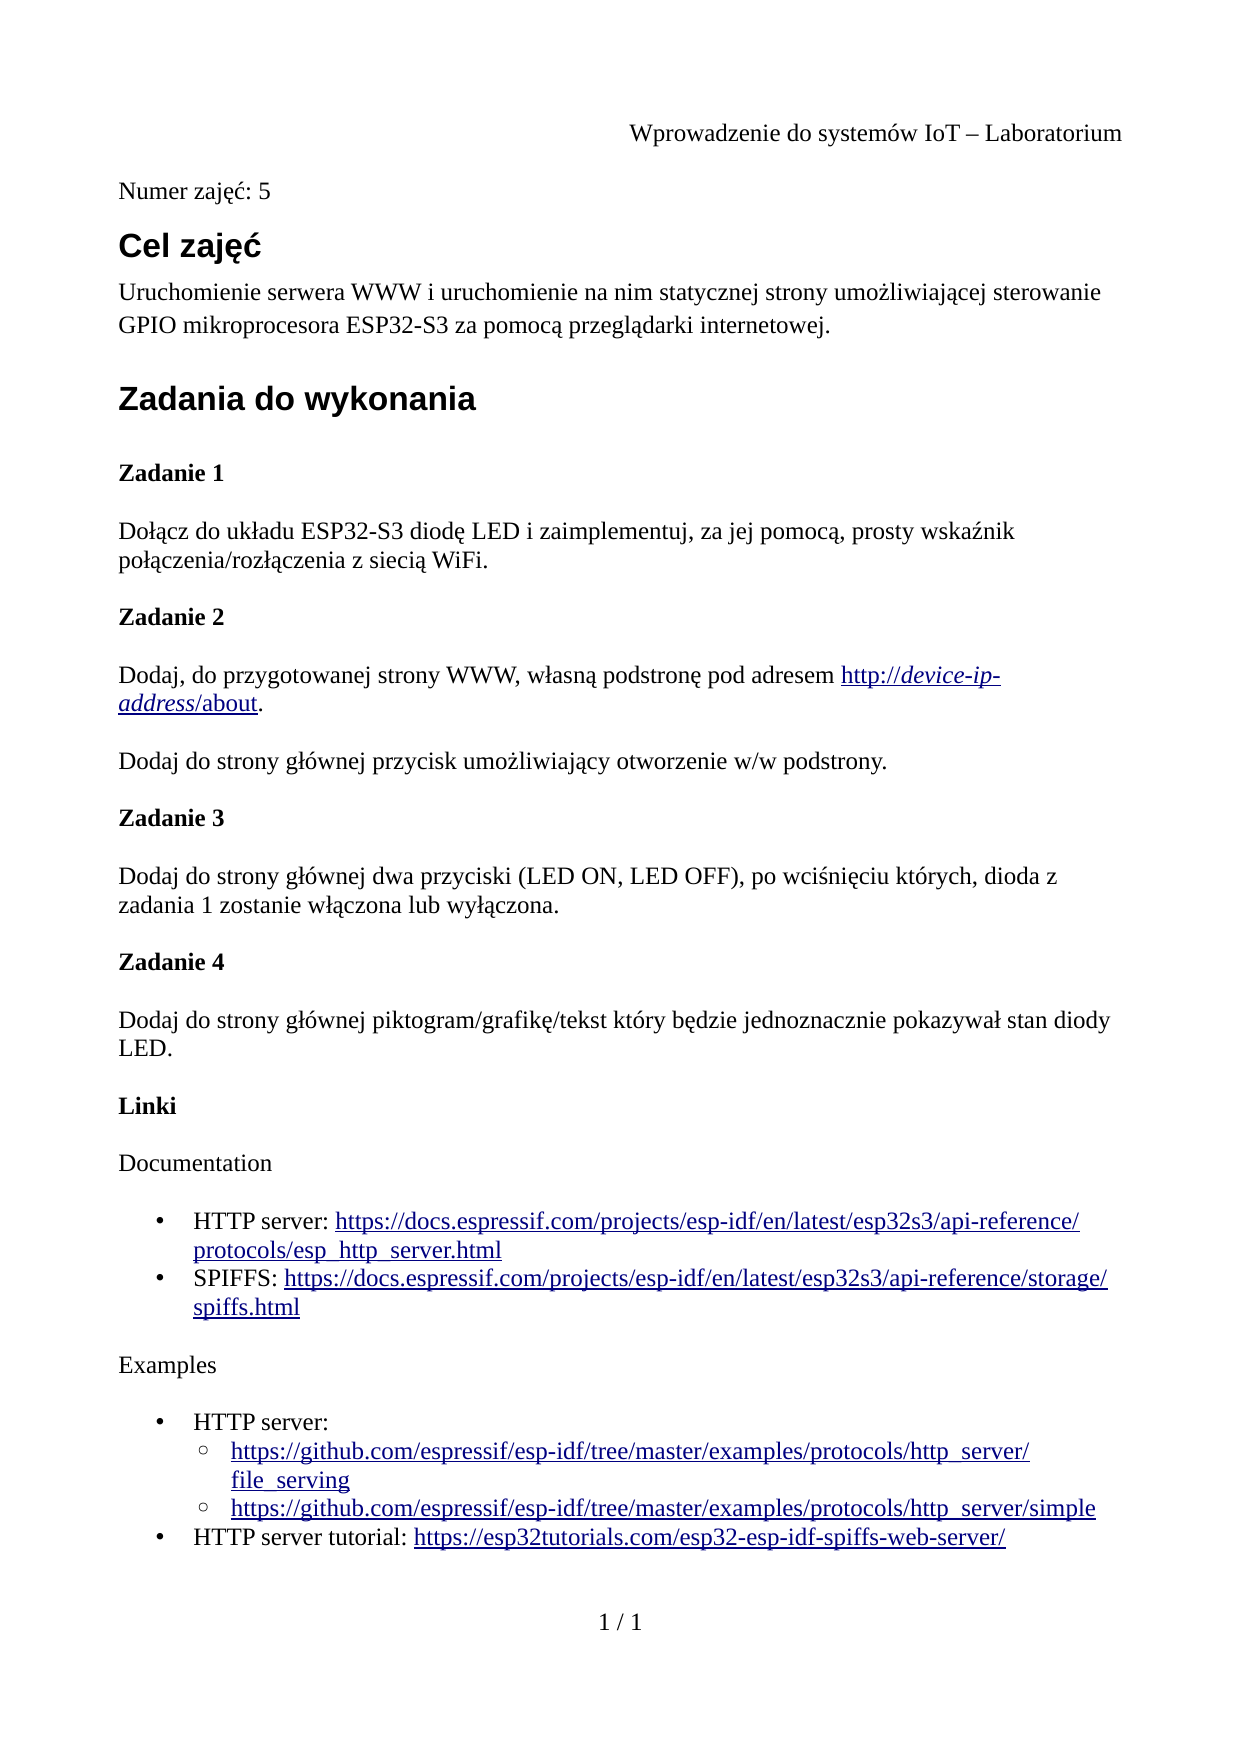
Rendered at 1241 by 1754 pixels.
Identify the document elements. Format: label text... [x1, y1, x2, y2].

text Dodaj do strony głównej piktogram/grafikę/tekst który będzie jednoznacznie pokazywał stan diody LED. [118, 1005, 1122, 1062]
text Zadanie 2 [118, 602, 1122, 631]
text Dodaj do strony głównej przycisk umożliwiający otworzenie w/w podstrony. [118, 746, 1122, 775]
text Dołącz do układu ESP32-S3 diodę LED i zaimplementuj, za jej pomocą, prosty wskaźnik połączenia/rozłączenia z siecią WiFi. [118, 516, 1122, 573]
list HTTP server tutorial: https://esp32tutorials.com/esp32-esp-idf-spiffs-web-server/ [156, 1522, 1122, 1551]
list HTTP server: [156, 1407, 1122, 1436]
list https://github.com/espressif/esp-idf/tree/master/examples/protocols/http_server/file_serving [193, 1436, 1122, 1493]
subtitle Zadania do wykonania [118, 378, 1122, 417]
text Zadanie 3 [118, 803, 1122, 832]
text Zadanie 4 [118, 947, 1122, 976]
text Numer zajęć: 5 [118, 176, 1122, 205]
text Dodaj, do przygotowanej strony WWW, własną podstronę pod adresem http://device-ip-address/about. [118, 660, 1122, 717]
list SPIFFS: https://docs.espressif.com/projects/esp-idf/en/latest/esp32s3/api-reference/storage/spiffs.html [156, 1263, 1122, 1321]
subtitle Cel zajęć [118, 226, 1122, 264]
list https://github.com/espressif/esp-idf/tree/master/examples/protocols/http_server/simple [193, 1493, 1122, 1522]
text Dodaj do strony głównej dwa przyciski (LED ON, LED OFF), po wciśnięciu których, dioda z zadania 1 zostanie włączona lub wyłączona. [118, 861, 1122, 918]
text Zadanie 1 [118, 458, 1122, 487]
list HTTP server: https://docs.espressif.com/projects/esp-idf/en/latest/esp32s3/api-reference/protocols/esp_http_server.html [156, 1206, 1122, 1263]
text Linki [118, 1091, 1122, 1120]
text Documentation [118, 1148, 1122, 1177]
text Examples [118, 1350, 1122, 1378]
text Uruchomienie serwera WWW i uruchomienie na nim statycznej strony umożliwiającej sterowanie GPIO mikroprocesora ESP32-S3 za pomocą przeglądarki internetowej. [118, 277, 1122, 339]
